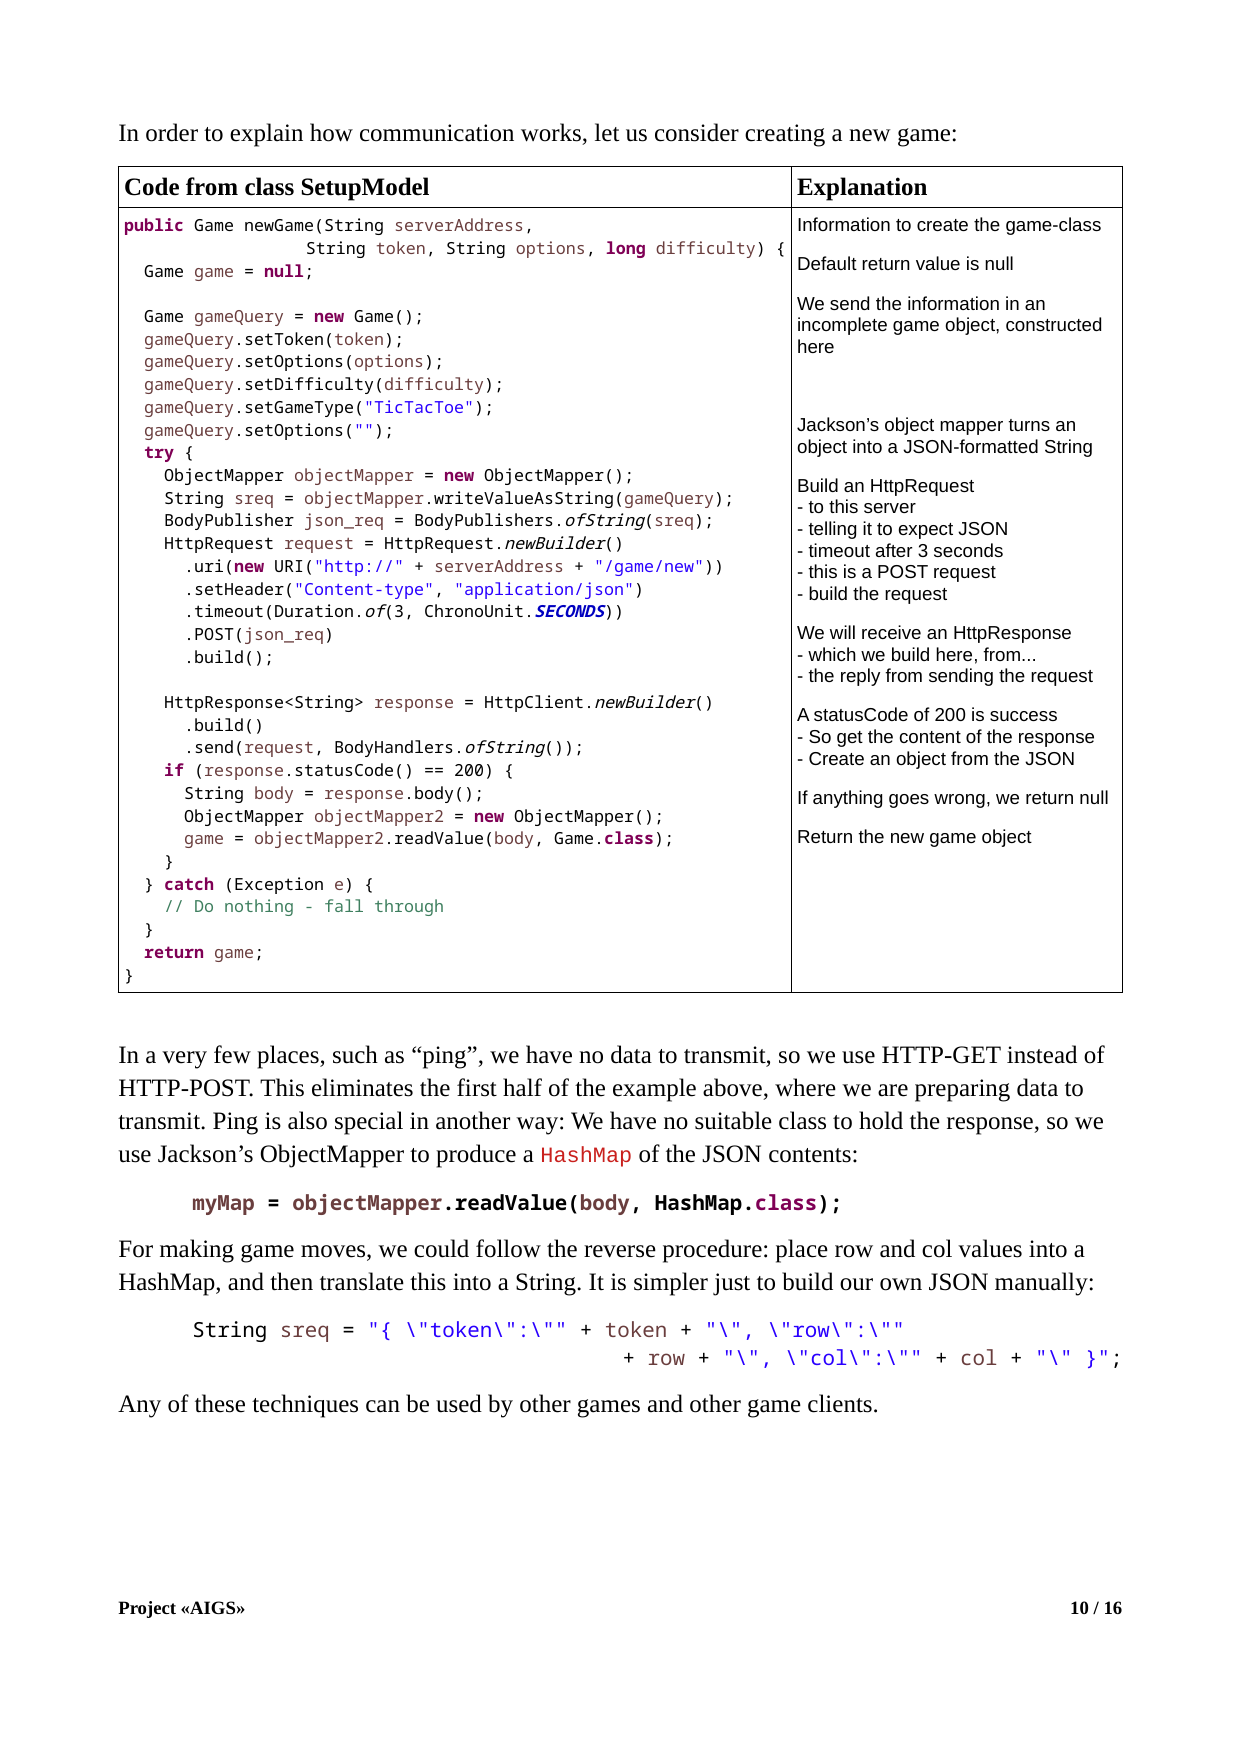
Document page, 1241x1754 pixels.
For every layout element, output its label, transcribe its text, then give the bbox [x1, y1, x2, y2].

table_header Code from class SetupModel [119, 167, 791, 207]
text myMap = objectMapper.readValue(body, HashMap.class); [192, 1188, 1122, 1217]
table_header Explanation [792, 167, 1122, 207]
text Any of these techniques can be used by other games and other game clients. [118, 1389, 1122, 1418]
text For making game moves, we could follow the reverse procedure: place row and col values into a HashMap, and then translate this into a String. It is simpler just to build our own JSON manually: [118, 1234, 1122, 1296]
text In a very few places, such as “ping”, we have no data to transmit, so we use HTTP-GET instead of HTTP-POST. This eliminates the first half of the example above, where we are preparing data to transmit. Ping is also special in another way: We have no suitable class to hold the response, so we use Jackson’s ObjectMapper to produce a HashMap of the JSON contents: [118, 1040, 1122, 1169]
text String sreq = "{ \"token\":\"" + token + "\", \"row\":\"" [192, 1315, 1122, 1343]
text In order to explain how communication works, let us consider creating a new game: [118, 118, 1122, 147]
text + row + "\", \"col\":\"" + col + "\" }"; [192, 1343, 1122, 1372]
table_cell Information to create the game-class Default return value is null We send the information in an incomplete game object, constructed here Jackson’s object mapper turns an object into a JSON-formatted String Build an HttpRequest - to this server - telling it to expect JSON - timeout after 3 seconds - this is a POST request - build the request We will receive an HttpResponse - which we build here, from... - the reply from sending the request A statusCode of 200 is success - So get the content of the response - Create an object from the JSON If anything goes wrong, we return null Return the new game object [792, 208, 1122, 992]
table_cell public Game newGame(String serverAddress, String token, String options, long difficulty) { Game game = null; Game gameQuery = new Game(); gameQuery.setToken(token); gameQuery.setOptions(options); gameQuery.setDifficulty(difficulty); gameQuery.setGameType("TicTacToe"); gameQuery.setOptions(""); try { ObjectMapper objectMapper = new ObjectMapper(); String sreq = objectMapper.writeValueAsString(gameQuery); BodyPublisher json_req = BodyPublishers.ofString(sreq); HttpRequest request = HttpRequest.newBuilder() .uri(new URI("http://" + serverAddress + "/game/new")) .setHeader("Content-type", "application/json") .timeout(Duration.of(3, ChronoUnit.SECONDS)) .POST(json_req) .build(); HttpResponse<String> response = HttpClient.newBuilder() .build() .send(request, BodyHandlers.ofString()); if (response.statusCode() == 200) { String body = response.body(); ObjectMapper objectMapper2 = new ObjectMapper(); game = objectMapper2.readValue(body, Game.class); } } catch (Exception e) { // Do nothing - fall through } return game; } [119, 208, 791, 992]
